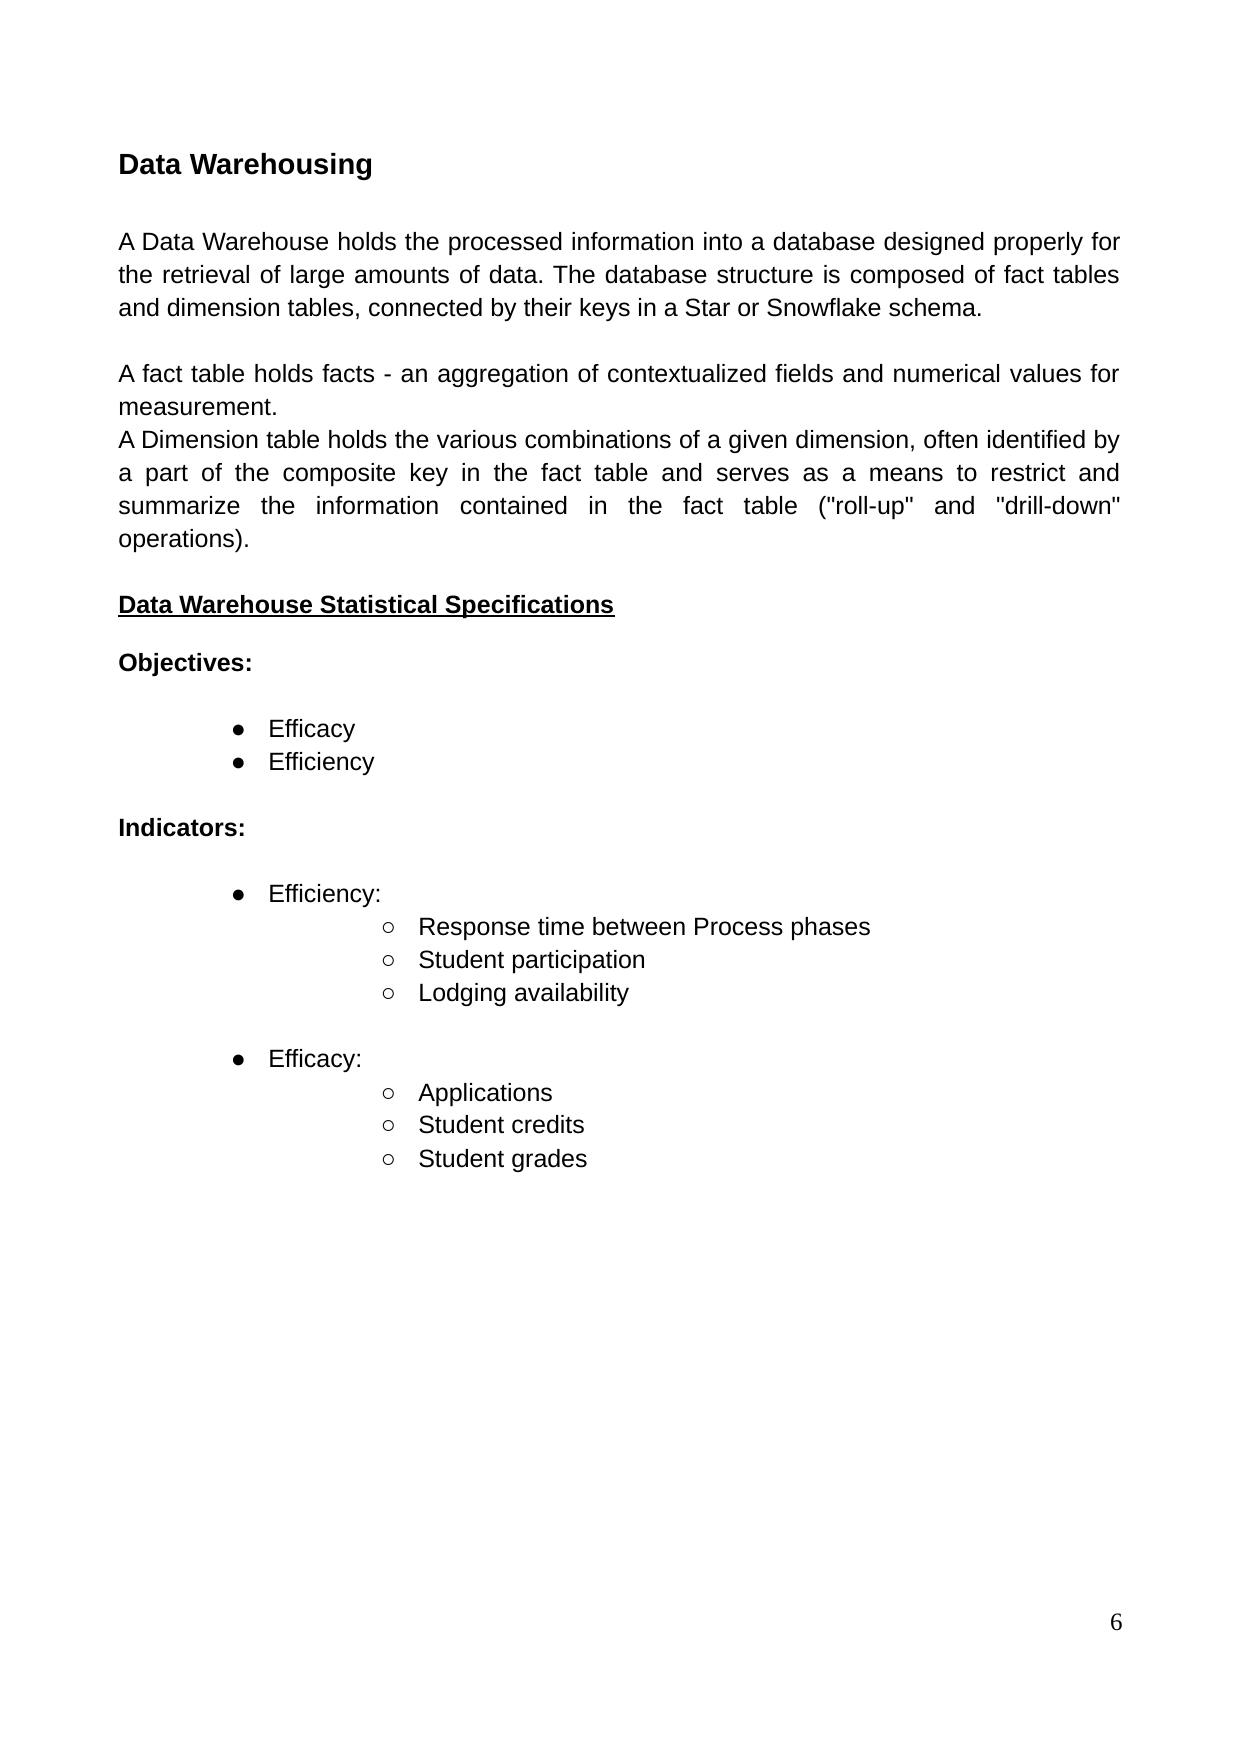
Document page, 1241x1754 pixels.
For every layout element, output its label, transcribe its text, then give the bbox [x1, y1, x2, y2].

list Student credits [381, 1111, 1122, 1139]
list Student grades [381, 1143, 1122, 1172]
list Efficacy: [231, 1044, 1122, 1073]
text A fact table holds facts - an aggregation of contextualized fields and numerical values for measurement. [118, 359, 1122, 421]
list Efficacy [231, 714, 1122, 743]
subtitle Data Warehousing [118, 147, 1122, 181]
text Indicators: [118, 813, 1122, 842]
text Data Warehouse Statistical Specifications [118, 590, 1122, 619]
list Response time between Process phases [381, 912, 1122, 941]
text A Data Warehouse holds the processed information into a database designed properly for the retrieval of large amounts of data. The database structure is composed of fact tables and dimension tables, connected by their keys in a Star or Snowflake schema. [118, 227, 1122, 322]
list Student participation [381, 945, 1122, 974]
text Objectives: [118, 648, 1122, 677]
list Efficiency [231, 747, 1122, 776]
list Applications [381, 1077, 1122, 1106]
list Efficiency: [231, 879, 1122, 908]
text A Dimension table holds the various combinations of a given dimension, often identified by a part of the composite key in the fact table and serves as a means to restrict and summarize the information contained in the fact table ("roll-up" and "drill-down" operations). [118, 425, 1122, 553]
list Lodging availability [381, 978, 1122, 1007]
